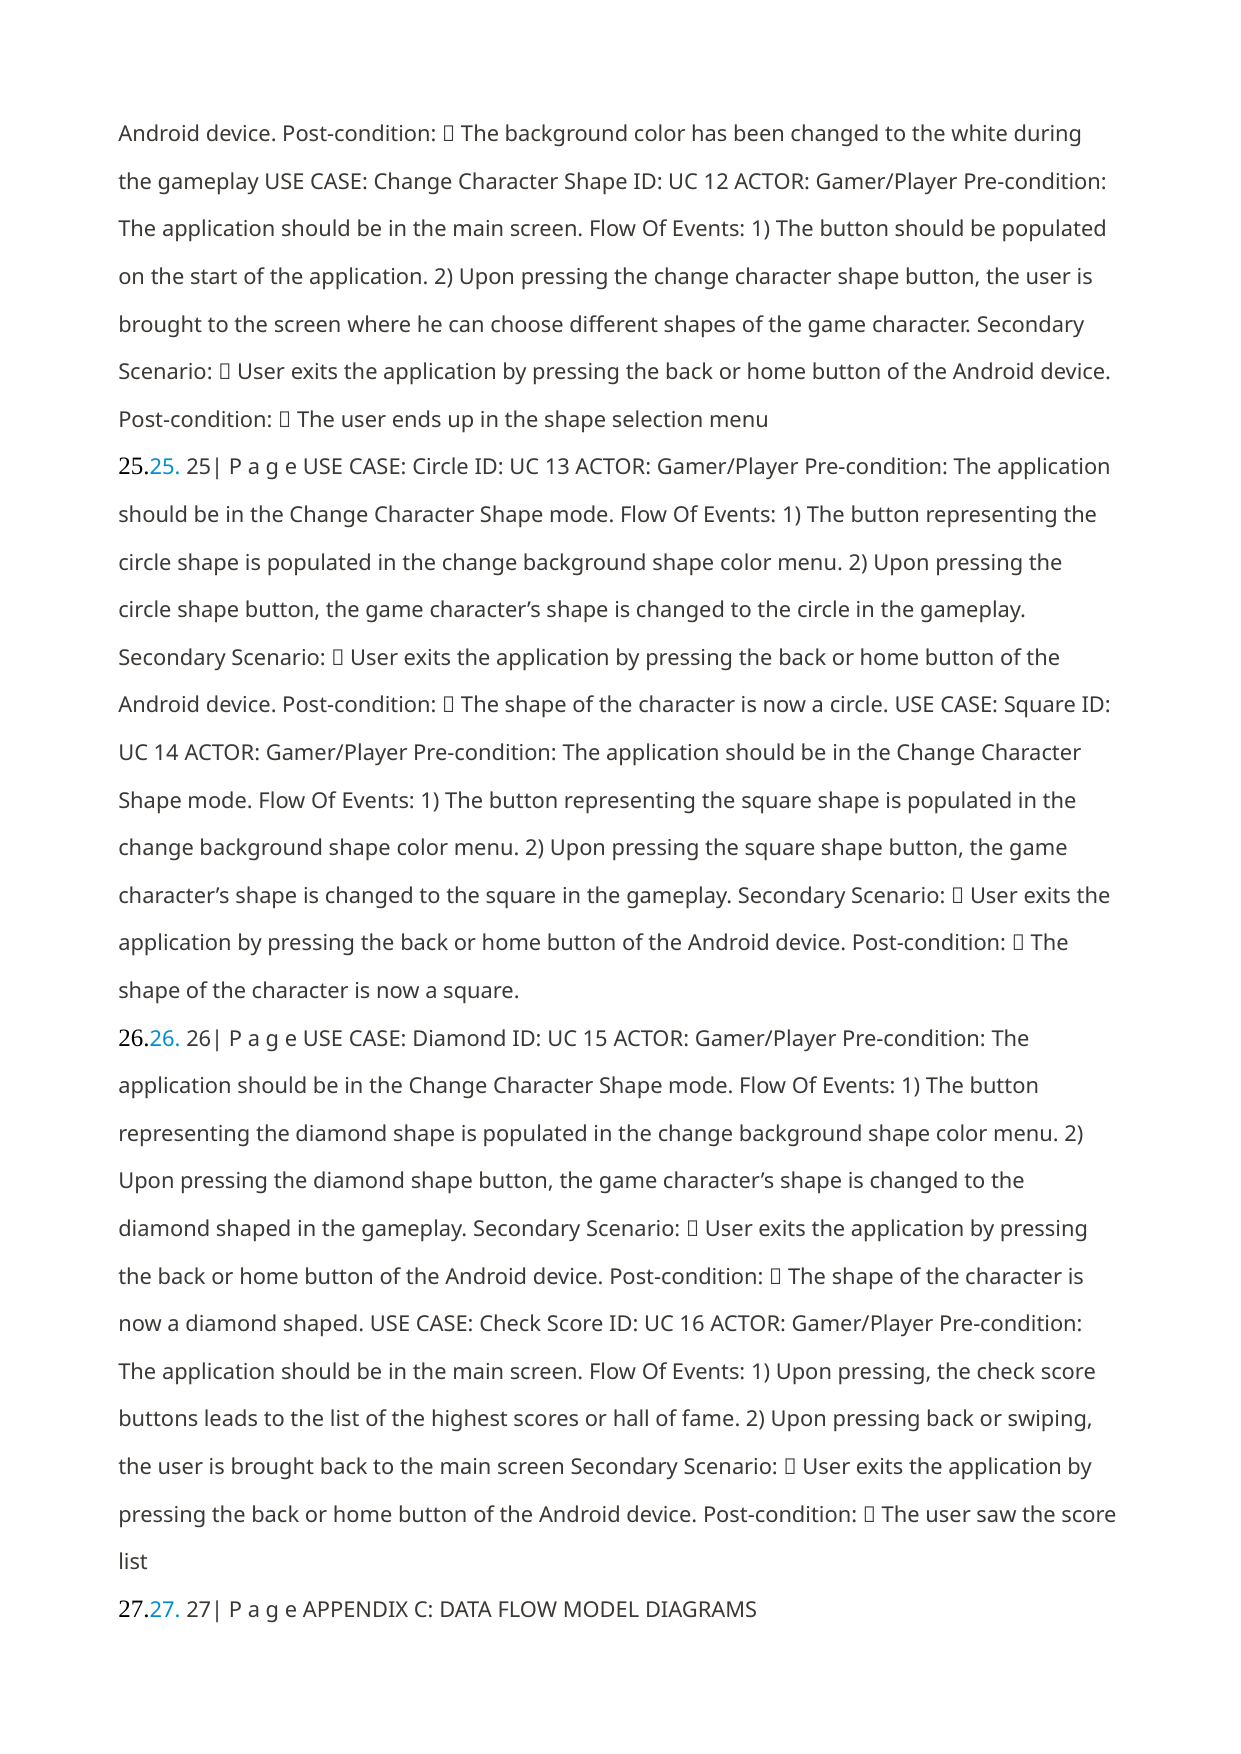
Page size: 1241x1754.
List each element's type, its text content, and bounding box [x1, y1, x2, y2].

list 26. 26| P a g e USE CASE: Diamond ID: UC 15 ACTOR: Gamer/Player Pre-condition: The application should be in the Change Character Shape mode. Flow Of Events: 1) The button representing the diamond shape is populated in the change background shape color menu. 2) Upon pressing the diamond shape button, the game character’s shape is changed to the diamond shaped in the gameplay. Secondary Scenario:  User exits the application by pressing the back or home button of the Android device. Post-condition:  The shape of the character is now a diamond shaped. USE CASE: Check Score ID: UC 16 ACTOR: Gamer/Player Pre-condition: The application should be in the main screen. Flow Of Events: 1) Upon pressing, the check score buttons leads to the list of the highest scores or hall of fame. 2) Upon pressing back or swiping, the user is brought back to the main screen Secondary Scenario:  User exits the application by pressing the back or home button of the Android device. Post-condition:  The user saw the score list [118, 1023, 1122, 1576]
list 27. 27| P a g e APPENDIX C: DATA FLOW MODEL DIAGRAMS [118, 1594, 1122, 1624]
list Android device. Post-condition:  The background color has been changed to the white during the gameplay USE CASE: Change Character Shape ID: UC 12 ACTOR: Gamer/Player Pre-condition: The application should be in the main screen. Flow Of Events: 1) The button should be populated on the start of the application. 2) Upon pressing the change character shape button, the user is brought to the screen where he can choose different shapes of the game character. Secondary Scenario:  User exits the application by pressing the back or home button of the Android device. Post-condition:  The user ends up in the shape selection menu [118, 118, 1122, 433]
list 25. 25| P a g e USE CASE: Circle ID: UC 13 ACTOR: Gamer/Player Pre-condition: The application should be in the Change Character Shape mode. Flow Of Events: 1) The button representing the circle shape is populated in the change background shape color menu. 2) Upon pressing the circle shape button, the game character’s shape is changed to the circle in the gameplay. Secondary Scenario:  User exits the application by pressing the back or home button of the Android device. Post-condition:  The shape of the character is now a circle. USE CASE: Square ID: UC 14 ACTOR: Gamer/Player Pre-condition: The application should be in the Change Character Shape mode. Flow Of Events: 1) The button representing the square shape is populated in the change background shape color menu. 2) Upon pressing the square shape button, the game character’s shape is changed to the square in the gameplay. Secondary Scenario:  User exits the application by pressing the back or home button of the Android device. Post-condition:  The shape of the character is now a square. [118, 451, 1122, 1005]
